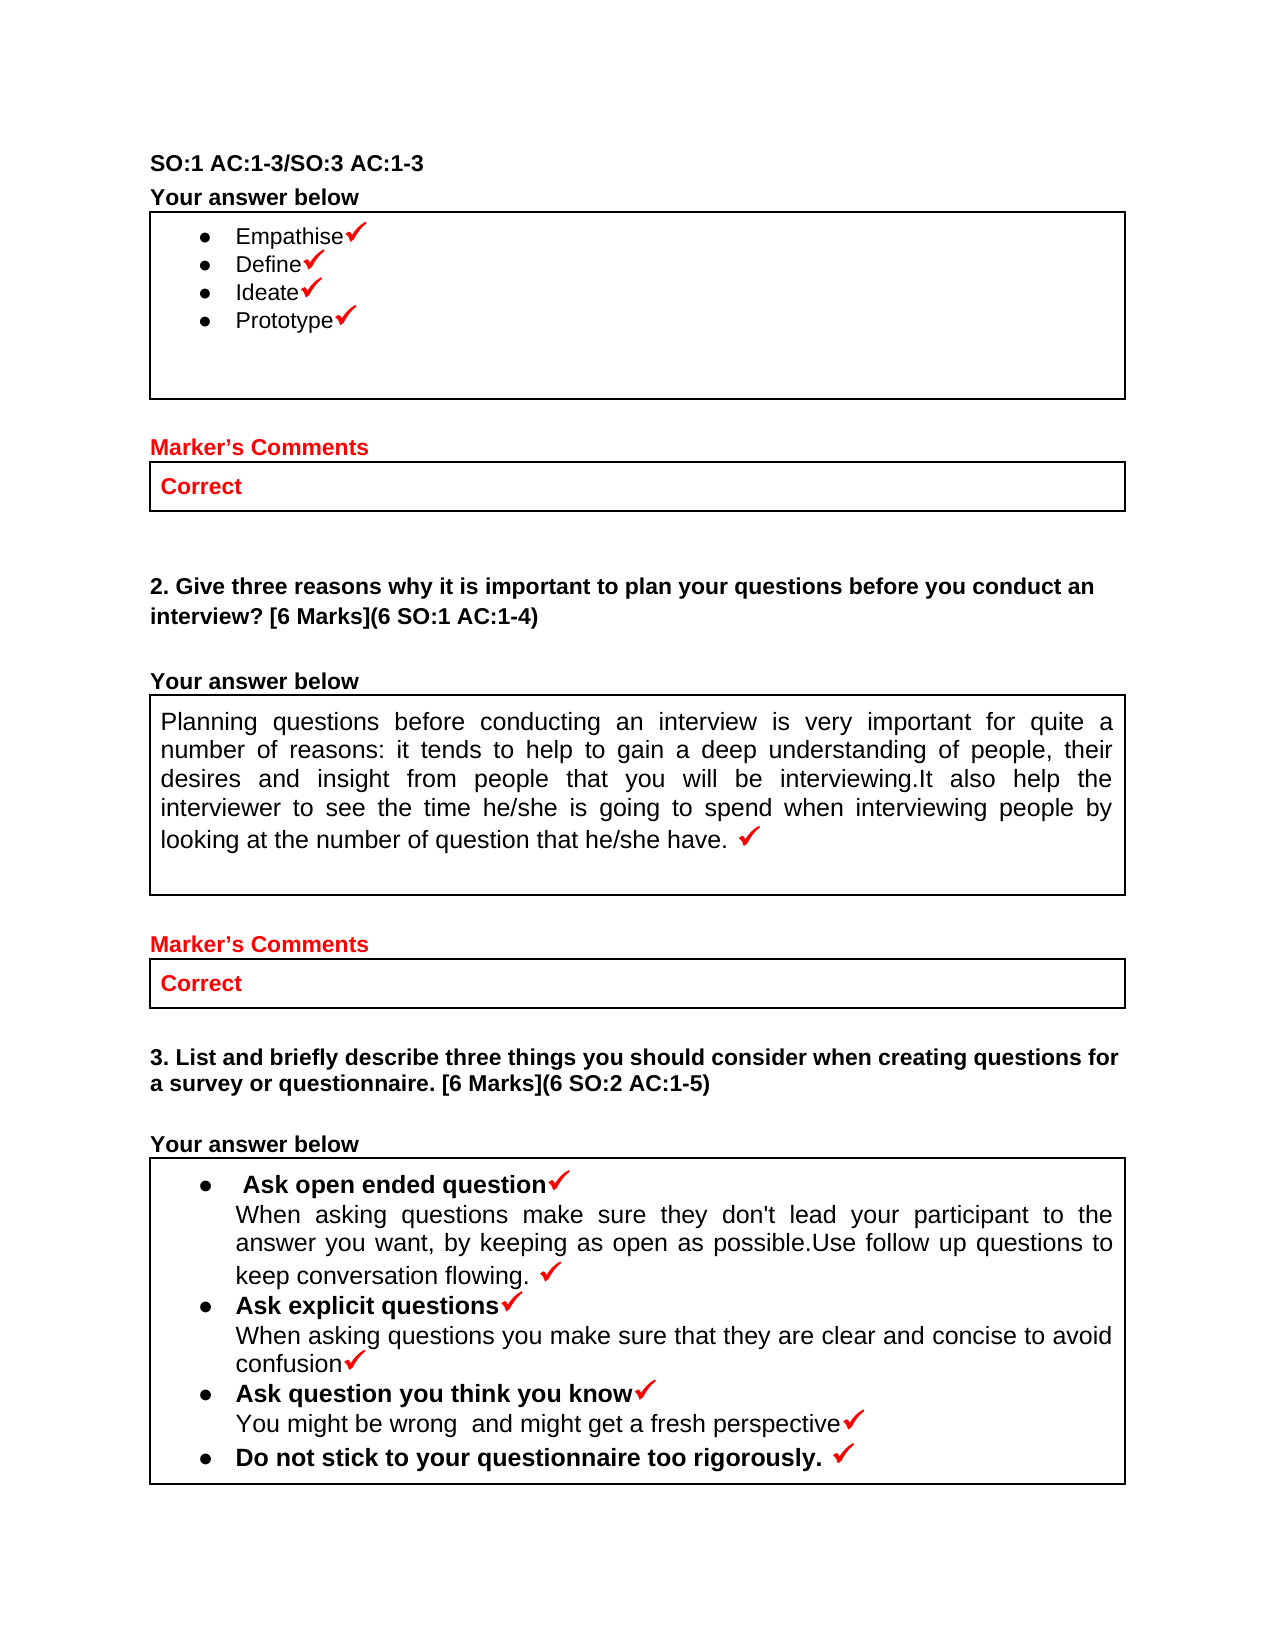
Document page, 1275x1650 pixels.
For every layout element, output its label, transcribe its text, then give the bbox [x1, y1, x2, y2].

table_header Correct [151, 960, 1124, 1007]
table_header Ask open ended question When asking questions make sure they don't lead your participant to the answer you want, by keeping as open as possible.Use follow up questions to keep conversation flowing.  Ask explicit questions When asking questions you make sure that they are clear and concise to avoid confusion Ask question you think you know You might be wrong and might get a fresh perspective Do not stick to your questionnaire too rigorously.  Try to maintain a natural conversation and flow instead.  [151, 1159, 1124, 1483]
text Marker’s Comments [150, 434, 1125, 461]
table_header Planning questions before conducting an interview is very important for quite a number of reasons: it tends to help to gain a deep understanding of people, their desires and insight from people that you will be interviewing.It also help the interviewer to see the time he/she is going to spend when interviewing people by looking at the number of question that he/she have.  [151, 696, 1124, 894]
text 2. Give three reasons why it is important to plan your questions before you conduct an interview? [6 Marks](6 SO:1 AC:1-4) [150, 573, 1125, 629]
text Your answer below [150, 668, 1125, 694]
table_header Correct [151, 463, 1124, 510]
text SO:1 AC:1-3/SO:3 AC:1-3 [150, 150, 1125, 176]
text 3. List and briefly describe three things you should consider when creating questions for a survey or questionnaire. [6 Marks](6 SO:2 AC:1-5) [150, 1043, 1125, 1096]
text Your answer below [150, 184, 1125, 211]
text Marker’s Comments [150, 931, 1125, 957]
table_header Empathise Define Ideate Prototype [151, 213, 1124, 398]
text Your answer below [150, 1131, 1125, 1157]
